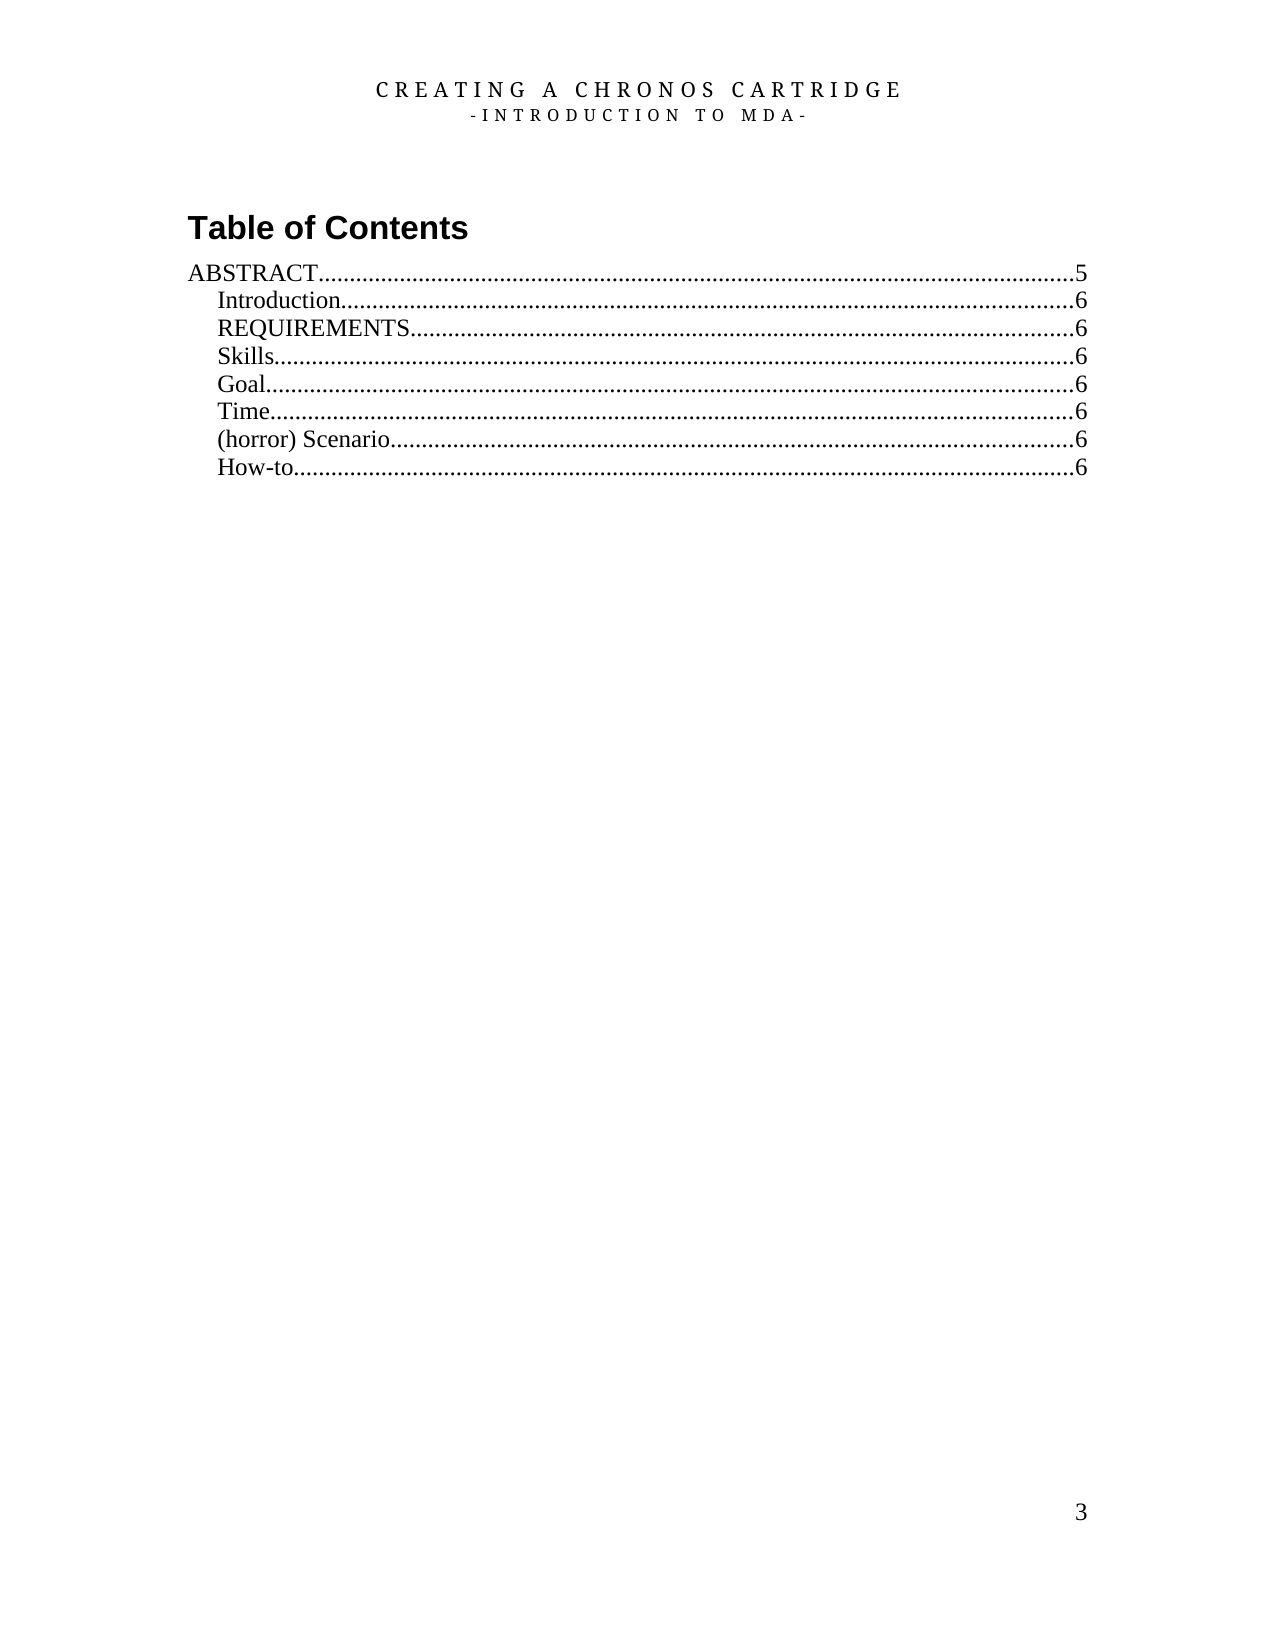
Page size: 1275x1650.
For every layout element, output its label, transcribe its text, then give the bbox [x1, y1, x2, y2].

text Introduction 6 [217, 287, 1087, 314]
subtitle Table of Contents [187, 209, 1087, 246]
text ABSTRACT 5 [187, 259, 1087, 287]
text REQUIREMENTS 6 [217, 314, 1087, 342]
text Skills 6 [217, 342, 1087, 370]
text (horror) Scenario 6 [217, 425, 1087, 453]
text Time 6 [217, 397, 1087, 425]
text Goal 6 [217, 370, 1087, 397]
text How-to 6 [217, 453, 1087, 481]
